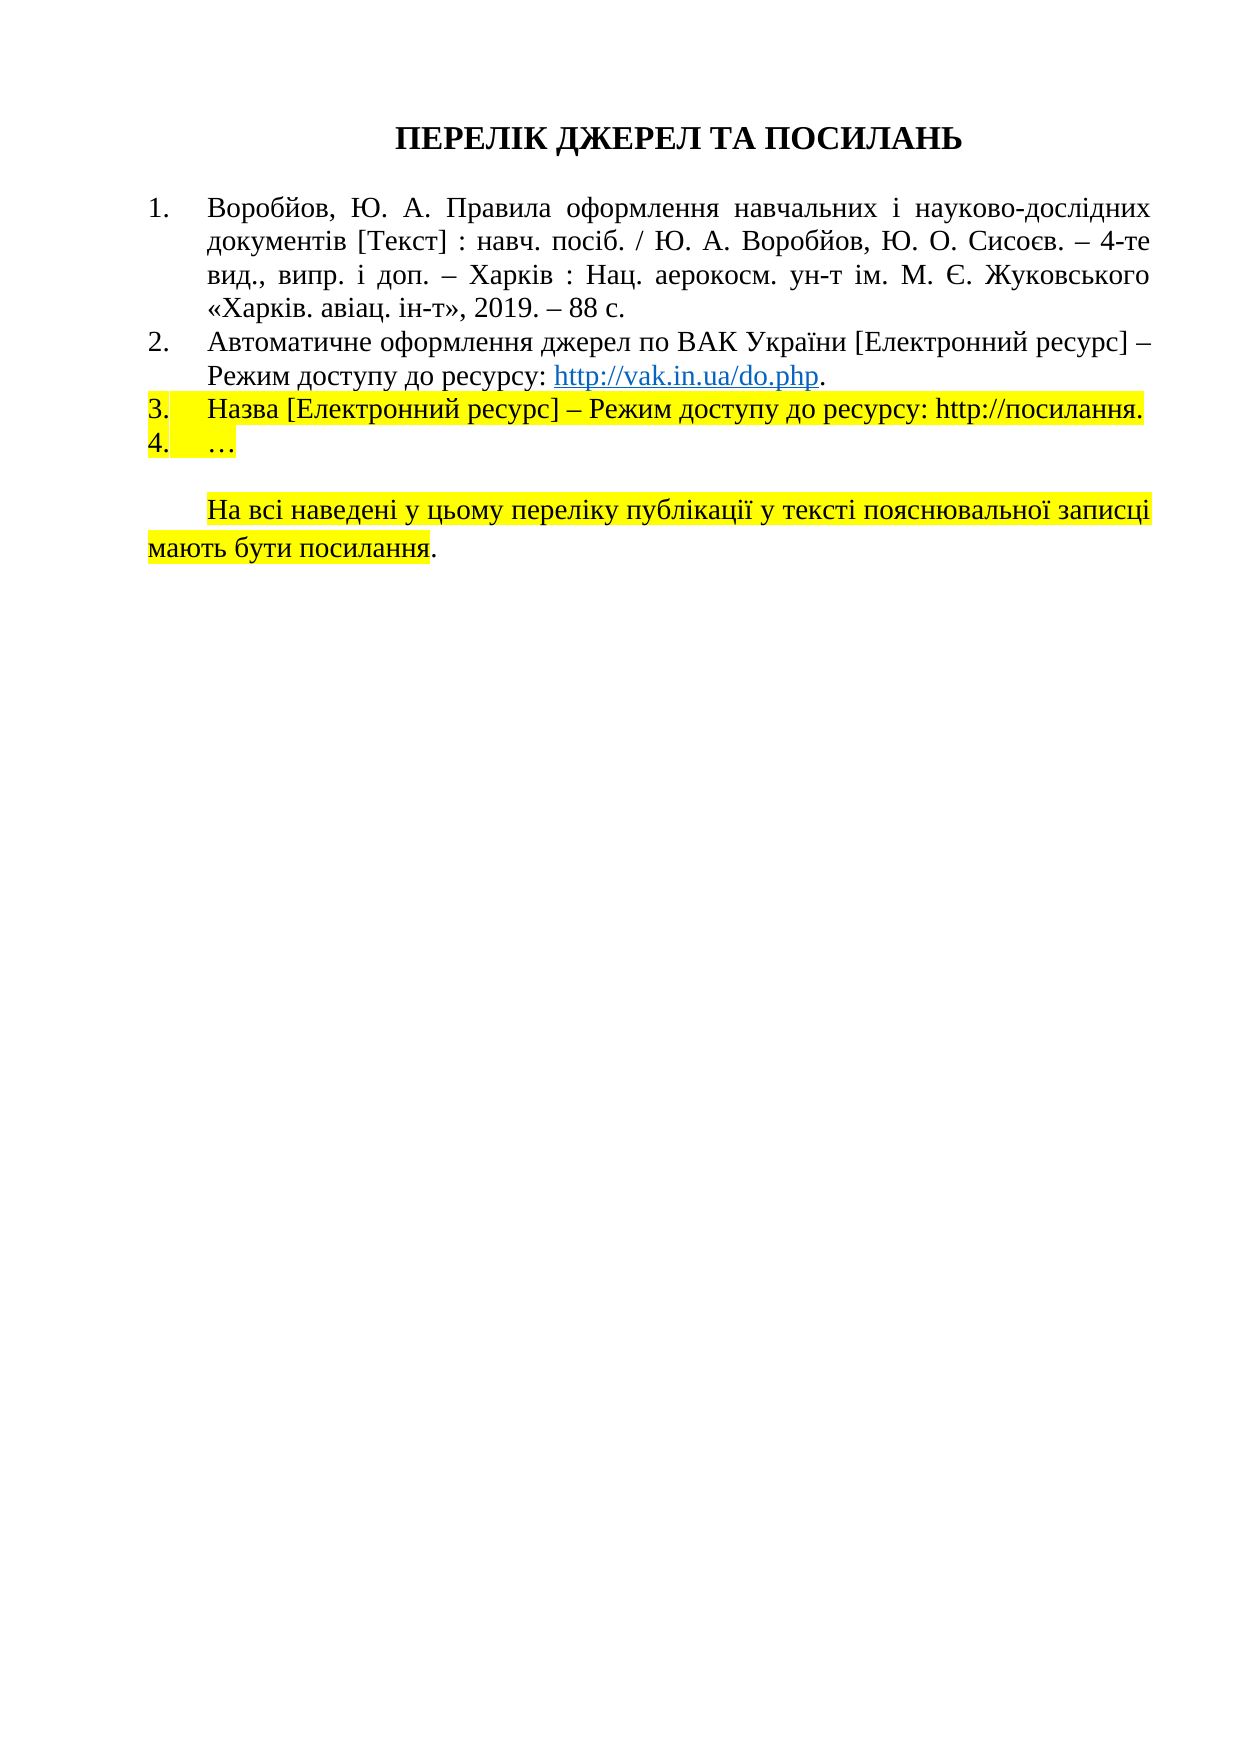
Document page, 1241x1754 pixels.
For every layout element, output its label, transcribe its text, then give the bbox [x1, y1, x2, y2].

text На всі наведені у цьому переліку публікації у тексті пояснювальної записці мають бути посилання. [148, 492, 1152, 564]
list Автоматичне оформлення джерел по ВАК України [Електронний ресурс] – Режим доступу до ресурсу: http://vak.in.ua/do.php. [148, 324, 1152, 391]
list Назва [Електронний ресурс] – Режим доступу до ресурсу: http://посилання. [148, 391, 1152, 425]
list … [148, 425, 1152, 458]
list Воробйов, Ю. А. Правила оформлення навчальних і науково-дослідних документів [Текст] : навч. посіб. / Ю. А. Воробйов, Ю. О. Сисоєв. – 4-те вид., випр. і доп. – Харків : Нац. аерокосм. ун-т ім. М. Є. Жуковського «Харків. авіац. ін-т», 2019. – 88 с. [148, 190, 1152, 324]
subtitle ПЕРЕЛІК ДЖЕРЕЛ ТА ПОСИЛАНЬ [207, 118, 1152, 156]
